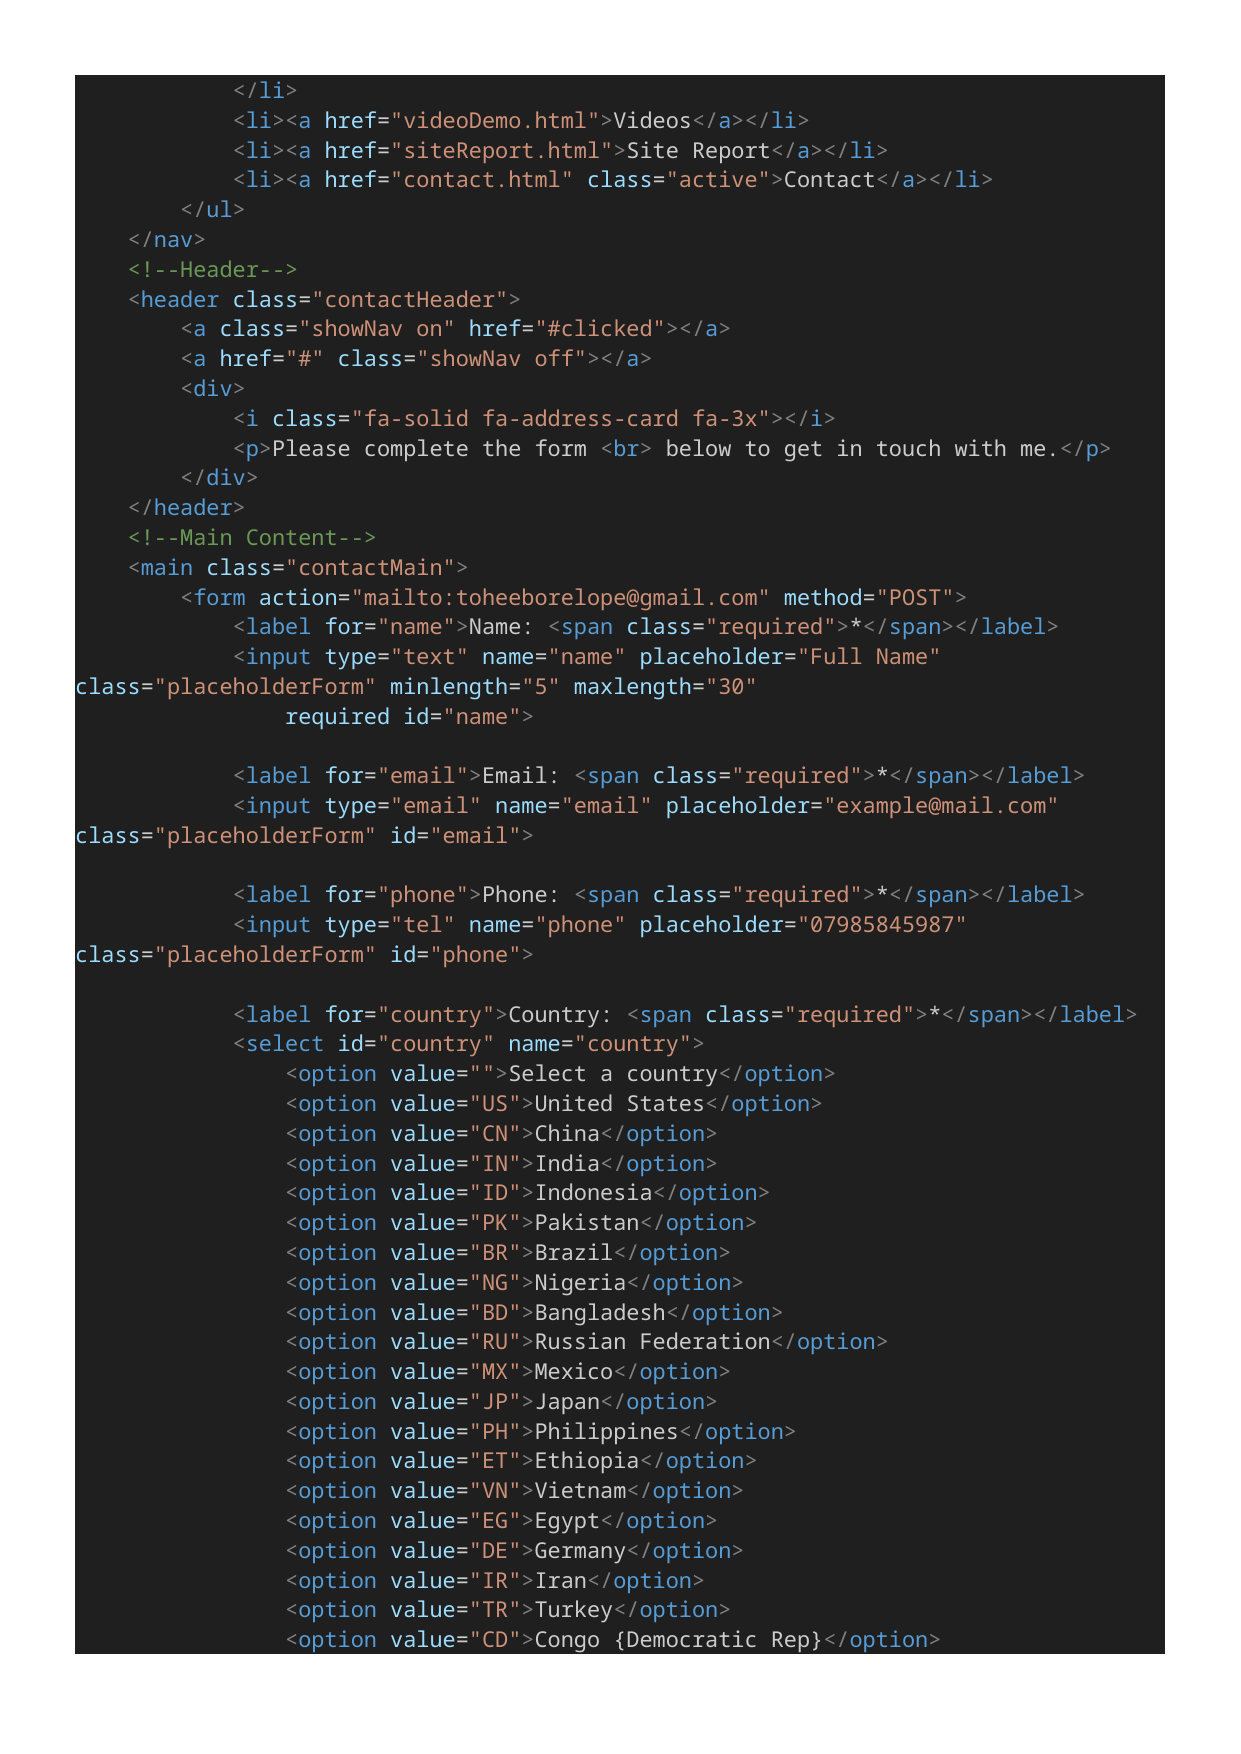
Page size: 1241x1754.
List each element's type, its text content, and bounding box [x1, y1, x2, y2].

text <div> [75, 373, 1165, 403]
text <option value="DE">Germany</option> [75, 1535, 1165, 1564]
text <option value="JP">Japan</option> [75, 1386, 1165, 1416]
text <option value="BR">Brazil</option> [75, 1237, 1165, 1267]
text <option value="VN">Vietnam</option> [75, 1475, 1165, 1505]
text <option value="TR">Turkey</option> [75, 1594, 1165, 1624]
text <option value="CD">Congo {Democratic Rep}</option> [75, 1624, 1165, 1654]
text <a href="#" class="showNav off"></a> [75, 343, 1165, 373]
text <option value="ID">Indonesia</option> [75, 1177, 1165, 1207]
text <label for="email">Email: <span class="required">*</span></label> [75, 760, 1165, 790]
text <header class="contactHeader"> [75, 283, 1165, 313]
text <option value="EG">Egypt</option> [75, 1505, 1165, 1535]
text <label for="phone">Phone: <span class="required">*</span></label> [75, 879, 1165, 909]
text <option value="BD">Bangladesh</option> [75, 1296, 1165, 1326]
text <option value="IN">India</option> [75, 1147, 1165, 1177]
text <form action="mailto:toheeborelope@gmail.com" method="POST"> [75, 581, 1165, 611]
text </div> [75, 462, 1165, 492]
text <main class="contactMain"> [75, 552, 1165, 581]
text </li> [75, 75, 1165, 105]
text <label for="name">Name: <span class="required">*</span></label> [75, 611, 1165, 641]
text <label for="country">Country: <span class="required">*</span></label> [75, 998, 1165, 1028]
text <li><a href="videoDemo.html">Videos</a></li> [75, 105, 1165, 134]
text <input type="tel" name="phone" placeholder="07985845987" class="placeholderForm" id="phone"> [75, 909, 1165, 969]
text </ul> [75, 194, 1165, 224]
text required id="name"> [75, 701, 1165, 730]
text <li><a href="siteReport.html">Site Report</a></li> [75, 134, 1165, 164]
text <input type="text" name="name" placeholder="Full Name" class="placeholderForm" minlength="5" maxlength="30" [75, 641, 1165, 701]
text <option value="US">United States</option> [75, 1088, 1165, 1118]
text <option value="PK">Pakistan</option> [75, 1207, 1165, 1237]
text <!--Header--> [75, 254, 1165, 283]
text <option value="CN">China</option> [75, 1118, 1165, 1147]
text <option value="RU">Russian Federation</option> [75, 1326, 1165, 1356]
text <!--Main Content--> [75, 522, 1165, 552]
text <li><a href="contact.html" class="active">Contact</a></li> [75, 164, 1165, 194]
text <select id="country" name="country"> [75, 1028, 1165, 1058]
text <option value="ET">Ethiopia</option> [75, 1445, 1165, 1475]
text <option value="">Select a country</option> [75, 1058, 1165, 1088]
text <a class="showNav on" href="#clicked"></a> [75, 313, 1165, 343]
text <i class="fa-solid fa-address-card fa-3x"></i> [75, 403, 1165, 432]
text <option value="PH">Philippines</option> [75, 1416, 1165, 1445]
text <input type="email" name="email" placeholder="example@mail.com" class="placeholderForm" id="email"> [75, 790, 1165, 849]
text <p>Please complete the form <br> below to get in touch with me.</p> [75, 432, 1165, 462]
text <option value="MX">Mexico</option> [75, 1356, 1165, 1386]
text <option value="NG">Nigeria</option> [75, 1267, 1165, 1296]
text </header> [75, 492, 1165, 522]
text </nav> [75, 224, 1165, 254]
text <option value="IR">Iran</option> [75, 1564, 1165, 1594]
